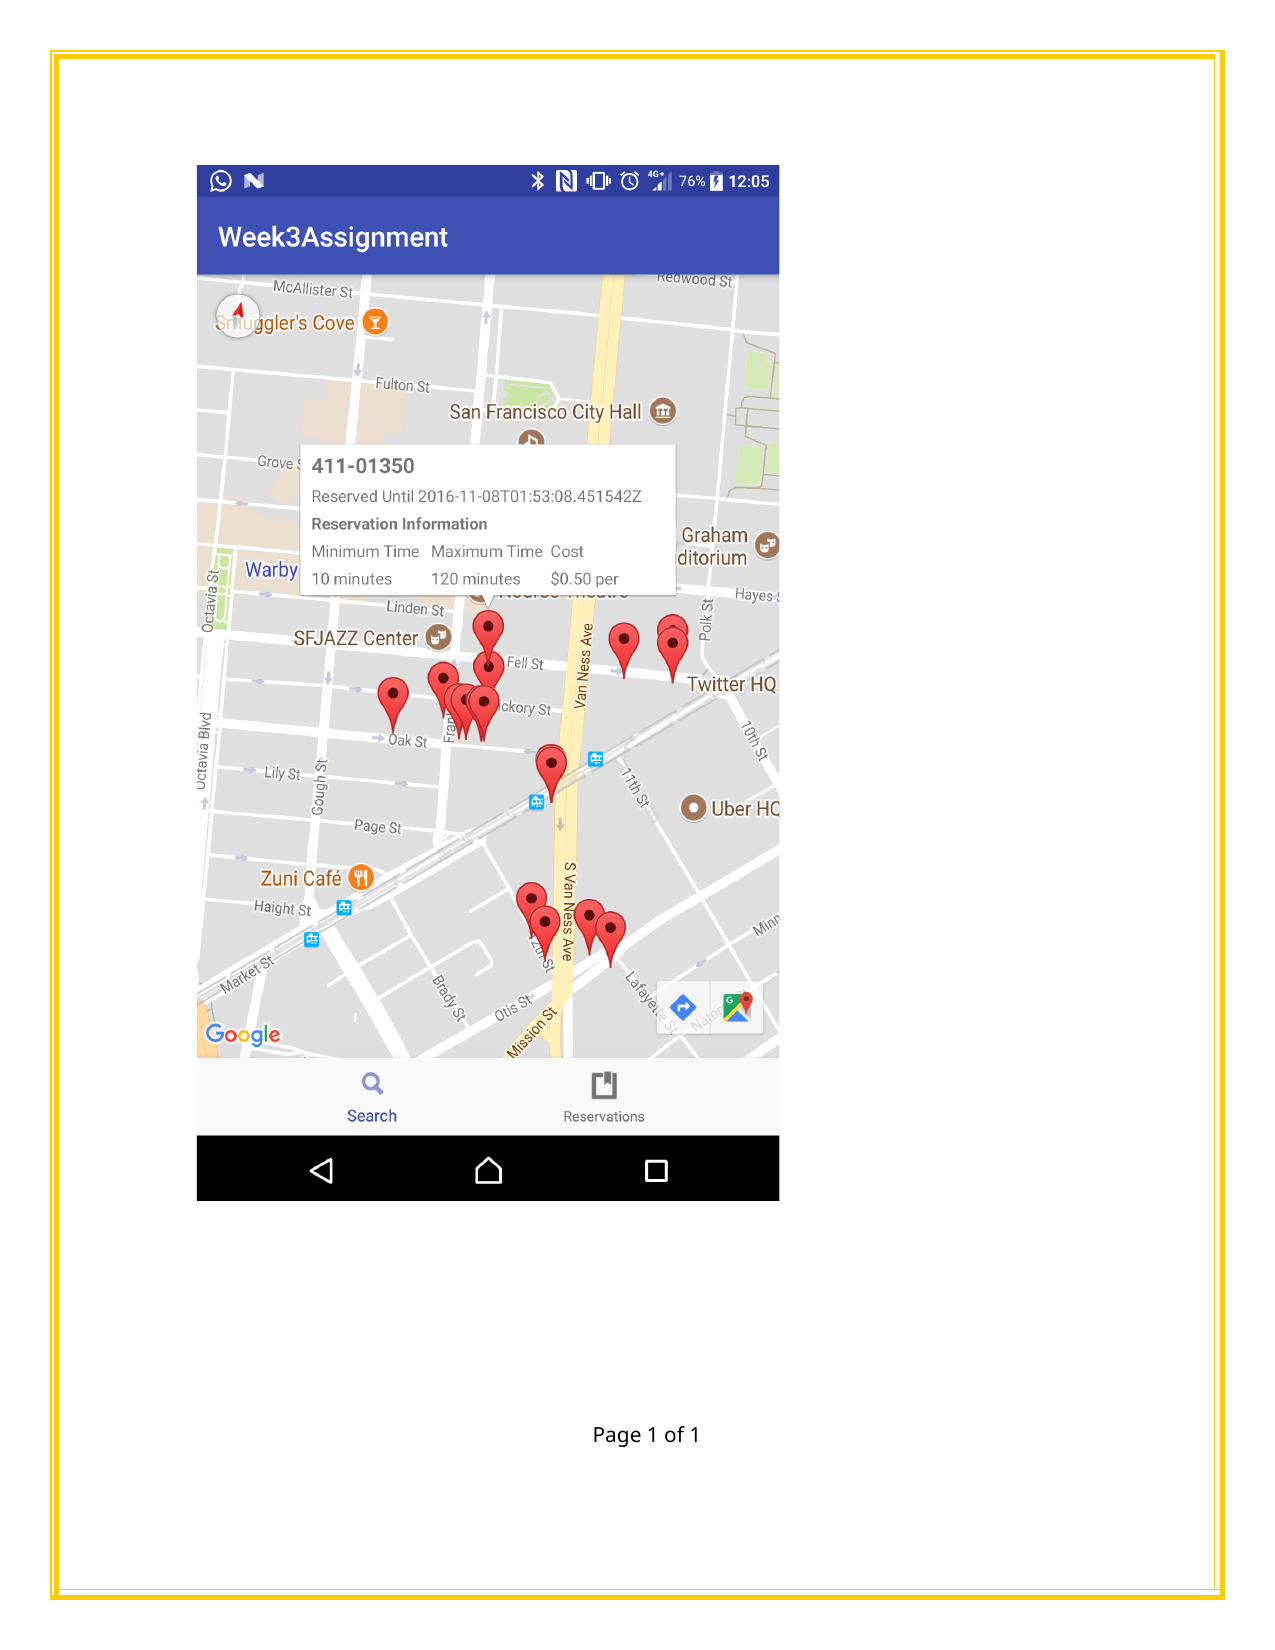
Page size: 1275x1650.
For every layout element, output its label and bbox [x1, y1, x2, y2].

picture [196, 165, 780, 1201]
